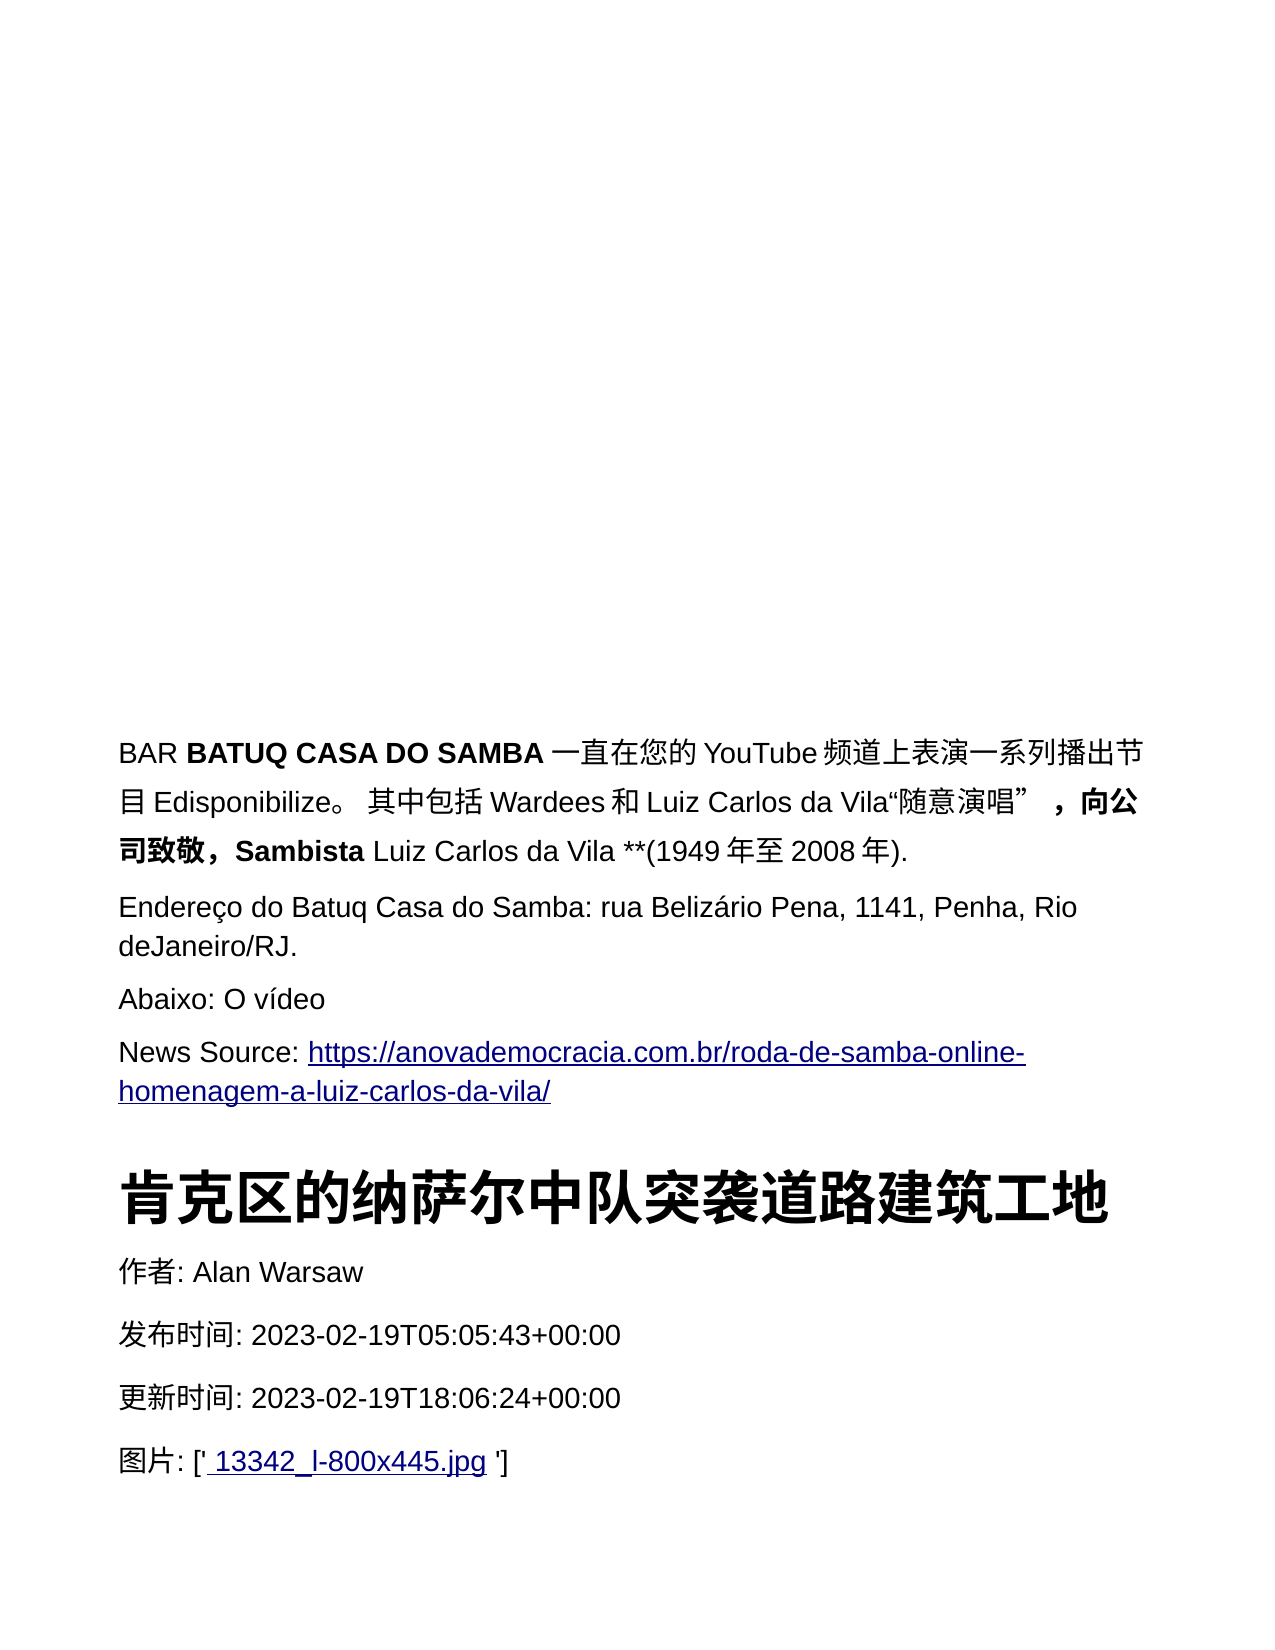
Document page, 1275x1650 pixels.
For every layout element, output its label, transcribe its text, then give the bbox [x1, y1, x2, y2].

text 作者: Alan Warsaw [118, 1249, 1157, 1291]
text 图片: [' 13342_l-800x445.jpg '] [118, 1438, 1157, 1480]
text 更新时间: 2023-02-19T18:06:24+00:00 [118, 1375, 1157, 1417]
text BAR BATUQ CASA DO SAMBA 一直在您的YouTube频道上表演一系列播出节目Edisponibilize。 其中包括Wardees和Luiz Carlos da Vila“随意演唱” ，向公司致敬，Sambista Luiz Carlos da Vila **(1949年至2008年). [118, 118, 1157, 869]
text Abaixo: O vídeo [118, 982, 1157, 1015]
text Endereço do Batuq Casa do Samba: rua Belizário Pena, 1141, Penha, Rio deJaneiro/RJ. [118, 890, 1157, 962]
text News Source: https://anovademocracia.com.br/roda-de-samba-online-homenagem-a-luiz-carlos-da-vila/ [118, 1035, 1157, 1107]
text 发布时间: 2023-02-19T05:05:43+00:00 [118, 1312, 1157, 1354]
subtitle 肯克区的纳萨尔中队突袭道路建筑工地 [118, 1152, 1157, 1236]
